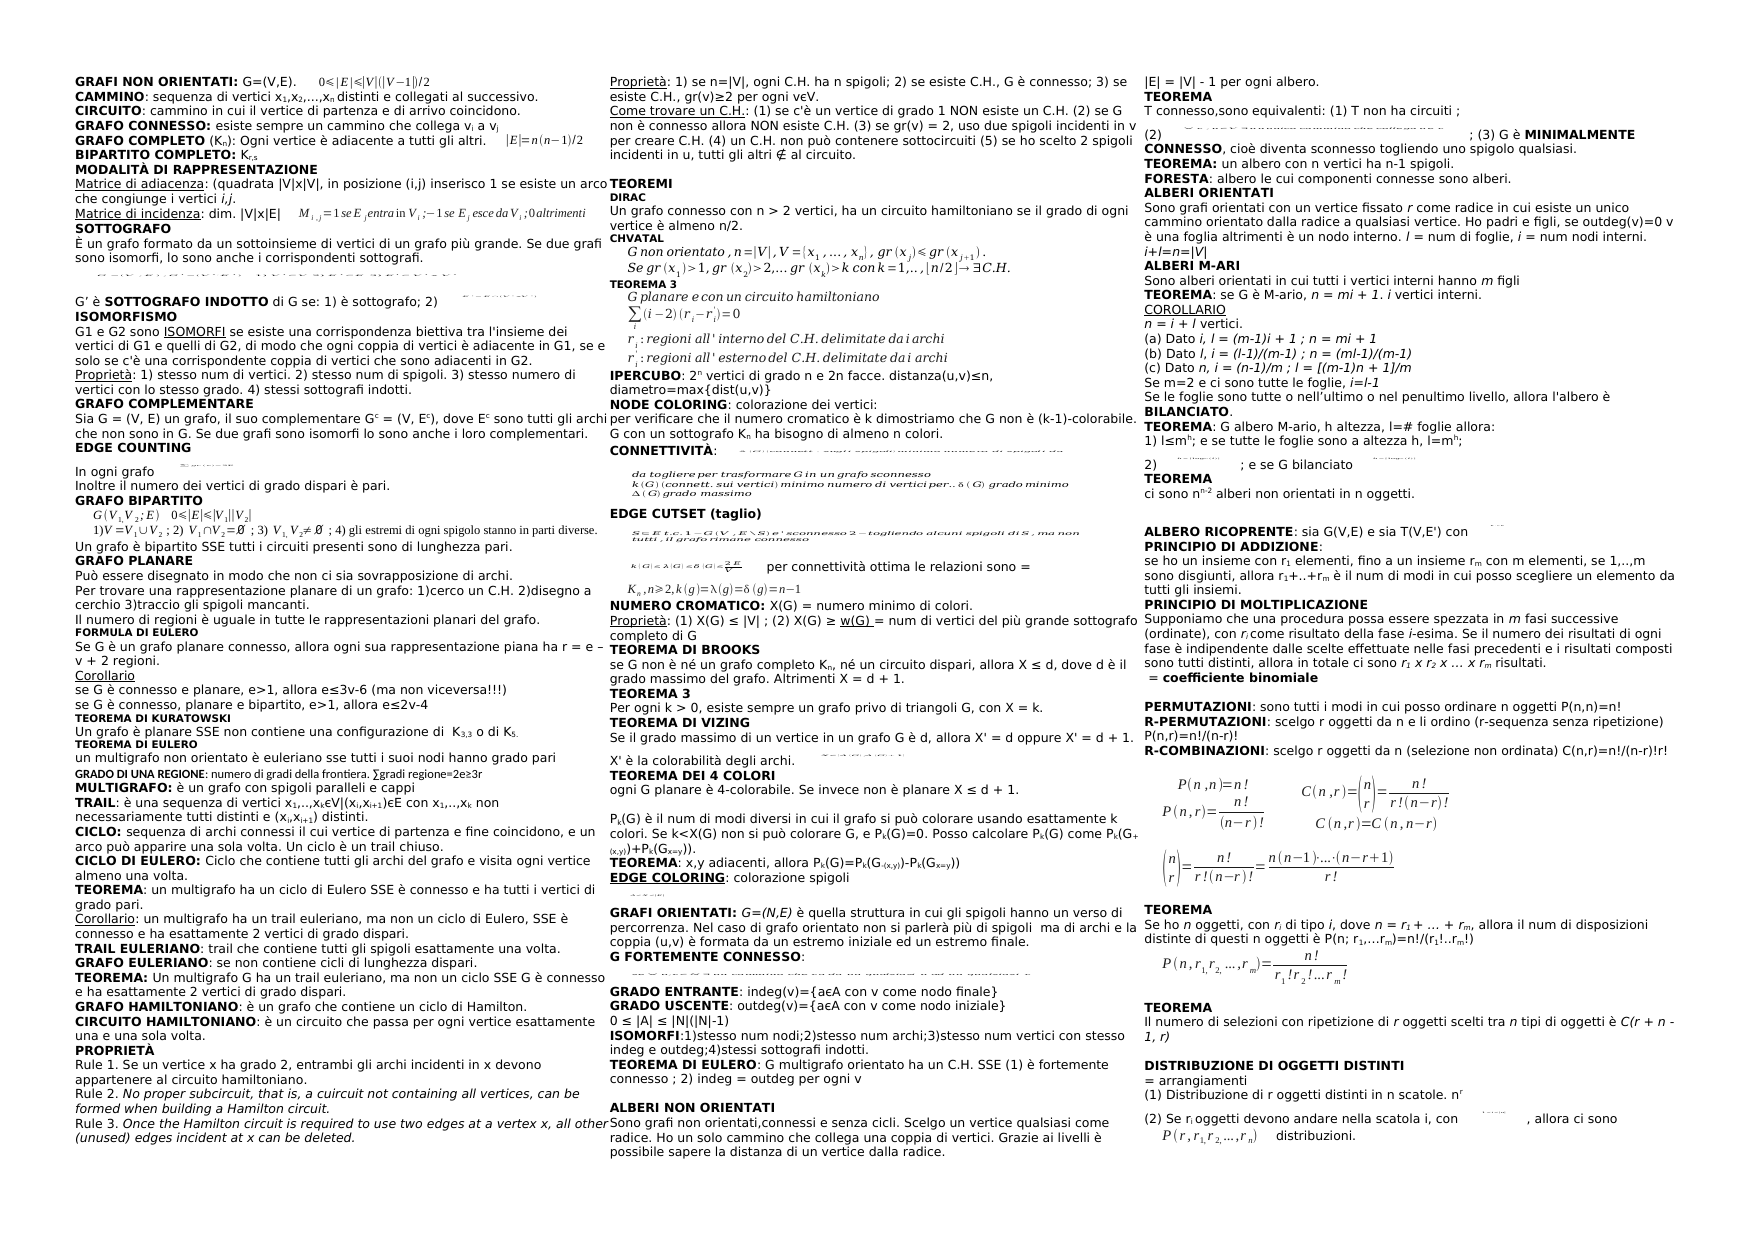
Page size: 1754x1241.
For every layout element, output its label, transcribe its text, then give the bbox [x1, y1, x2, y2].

text TEOREMA 3 [609, 278, 1144, 291]
text Sono alberi orientati in cui tutti i vertici interni hanno m figli [1144, 273, 1679, 288]
text T connesso,sono equivalenti: (1) T non ha circuiti ; [1144, 104, 1679, 119]
text GRAFO HAMILTONIANO: è un grafo che contiene un ciclo di Hamilton. [75, 1000, 609, 1014]
text PROPRIETÀ [75, 1044, 609, 1058]
text = arrangiamenti [1144, 1073, 1679, 1088]
text TEOREMA [1144, 89, 1679, 104]
text CIRCUITO HAMILTONIANO: è un circuito che passa per ogni vertice esattamente una e una sola volta. [75, 1014, 609, 1044]
text Il numero di selezioni con ripetizione di r oggetti scelti tra n tipi di oggetti è C(r + n -1, r) [1144, 1015, 1679, 1044]
text |E| = |V| - 1 per ogni albero. [1144, 75, 1679, 89]
text MODALITÀ DI RAPPRESENTAZIONE [75, 162, 609, 177]
text FORMULA DI EULERO [75, 627, 609, 639]
text Può essere disegnato in modo che non ci sia sovrapposizione di archi. [75, 569, 609, 583]
text GRADO USCENTE: outdeg(v)={aєA con v come nodo iniziale} [609, 999, 1144, 1014]
text ALBERI NON ORIENTATI [609, 1101, 1144, 1116]
text Per ogni k > 0, esiste sempre un grafo privo di triangoli G, con X = k. [609, 701, 1144, 716]
text GRADO ENTRANTE: indeg(v)={aєA con v come nodo finale} [609, 985, 1144, 999]
text TEOREMA: x,y adiacenti, allora Pk(G)=Pk(G-(x,y))-Pk(Gx=y)) [609, 856, 1144, 871]
text Come trovare un C.H.: (1) se c'è un vertice di grado 1 NON esiste un C.H. (2) se G non è connesso allora NON esiste C.H. (3) se gr(v) = 2, uso due spigoli incidenti in v per creare C.H. (4) un C.H. non può contenere sottocircuiti (5) se ho scelto 2 spigoli incidenti in u, tutti gli altri ∉ al circuito. [609, 104, 1144, 162]
text Un grafo è planare SSE non contiene una configurazione di K3,3 o di K5. [75, 724, 609, 739]
text Se m=2 e ci sono tutte le foglie, i=l-1 [1144, 376, 1679, 390]
text se G è connesso, planare e bipartito, e>1, allora e≤2v-4 [75, 698, 609, 712]
text Per trovare una rappresentazione planare di un grafo: 1)cerco un C.H. 2)disegno a cerchio 3)traccio gli spigoli mancanti. [75, 583, 609, 613]
text Se ho n oggetti, con ri di tipo i, dove n = r1 + … + rm, allora il num di disposizioni distinte di questi n oggetti è P(n; r1,…rm)=n!/(r1!..rm!) [1144, 917, 1679, 947]
text (b) Dato l, i = (l-1)/(m-1) ; n = (ml-1)/(m-1) [1144, 346, 1679, 361]
text TEOREMI [609, 177, 1144, 192]
text CICLO DI EULERO: Ciclo che contiene tutti gli archi del grafo e visita ogni vertice almeno una volta. [75, 854, 609, 883]
text Sono grafi orientati con un vertice fissato r come radice in cui esiste un unico cammino orientato dalla radice a qualsiasi vertice. Ho padri e figli, se outdeg(v)=0 v è una foglia altrimenti è un nodo interno. l = num di foglie, i = num nodi interni. i+l=n=|V| [1144, 201, 1679, 259]
text Rule 2. No proper subcircuit, that is, a cuircuit not containing all vertices, can be formed when building a Hamilton circuit. [75, 1087, 609, 1117]
text ALBERO RICOPRENTE: sia G(V,E) e sia T(V,E') con [1144, 516, 1679, 539]
text Il numero di regioni è uguale in tutte le rappresentazioni planari del grafo. [75, 613, 609, 627]
text Rule 1. Se un vertice x ha grado 2, entrambi gli archi incidenti in x devono appartenere al circuito hamiltoniano. [75, 1058, 609, 1087]
text GRAFI ORIENTATI: G=(N,E) è quella struttura in cui gli spigoli hanno un verso di percorrenza. Nel caso di grafo orientato non si parlerà più di spigoli ma di archi e la coppia (u,v) è formata da un estremo iniziale ed un estremo finale. [609, 906, 1144, 949]
text TEOREMA [1144, 903, 1679, 917]
text per connettività ottima le relazioni sono = [766, 552, 1144, 583]
text ISOMORFI:1)stesso num nodi;2)stesso num archi;3)stesso num vertici con stesso indeg e outdeg;4)stessi sottografi indotti. [609, 1028, 1144, 1058]
text (c) Dato n, i = (n-1)/m ; l = [(m-1)n + 1]/m [1144, 361, 1679, 376]
text TEOREMA 3 [609, 687, 1144, 701]
text ALBERI M-ARI [1144, 259, 1679, 273]
text CONNETTIVITÀ: [609, 441, 717, 462]
text TEOREMA [1144, 1000, 1679, 1015]
text (a) Dato i, l = (m-1)i + 1 ; n = mi + 1 [1144, 332, 1679, 346]
text PERMUTAZIONI: sono tutti i modi in cui posso ordinare n oggetti P(n,n)=n! [1144, 700, 1679, 714]
text TRAIL: è una sequenza di vertici x1,..,xkєV|(xi,xi+1)єE con x1,..,xk non necessariamente tutti distinti e (xi,xi+1) distinti. [75, 796, 609, 825]
text R-PERMUTAZIONI: scelgo r oggetti da n e li ordino (r-sequenza senza ripetizione) P(n,r)=n!/(n-r)! [1144, 714, 1679, 743]
text Corollario [75, 668, 609, 683]
text Proprietà: (1) X(G) ≤ |V| ; (2) X(G) ≥ w(G) = num di vertici del più grande sottografo completo di G [609, 614, 1144, 643]
text se G non è né un grafo completo Kn, né un circuito dispari, allora X ≤ d, dove d è il grado massimo del grafo. Altrimenti X = d + 1. [609, 658, 1144, 687]
text GRAFI NON ORIENTATI: G=(V,E). [75, 75, 609, 89]
text Se il grado massimo di un vertice in un grafo G è d, allora X' = d oppure X' = d + 1. X' è la colorabilità degli archi. [609, 731, 1144, 769]
text NODE COLORING: colorazione dei vertici: [609, 398, 1144, 412]
text TEOREMA DI KURATOWSKI [75, 712, 609, 724]
text Sono grafi non orientati,connessi e senza cicli. Scelgo un vertice qualsiasi come radice. Ho un solo cammino che collega una coppia di vertici. Grazie ai livelli è possibile sapere la distanza di un vertice dalla radice. [609, 1116, 1144, 1160]
text Supponiamo che una procedura possa essere spezzata in m fasi successive (ordinate), con ri come risultato della fase i-esima. Se il numero dei risultati di ogni fase è indipendente dalle scelte effettuate nelle fasi precedenti e i risultati composti sono tutti distinti, allora in totale ci sono r1 x r2 x … x rm risultati. [1144, 612, 1679, 671]
text FORESTA: albero le cui componenti connesse sono alberi. [1144, 171, 1679, 186]
text CAMMINO: sequenza di vertici x1,x2,...,xn distinti e collegati al successivo. [75, 89, 609, 104]
text Matrice di adiacenza: (quadrata |V|x|V|, in posizione (i,j) inserisco 1 se esiste un arco che congiunge i vertici i,j. [75, 177, 609, 206]
text [1085, 441, 1144, 462]
text BIPARTITO COMPLETO: Kr,s [75, 148, 609, 162]
text CHVATAL [609, 233, 1144, 245]
text Proprietà: 1) stesso num di vertici. 2) stesso num di spigoli. 3) stesso numero di vertici con lo stesso grado. 4) stessi sottografi indotti. [75, 368, 609, 397]
text È un grafo formato da un sottoinsieme di vertici di un grafo più grande. Se due grafi sono isomorfi, lo sono anche i corrispondenti sottografi. [75, 237, 609, 266]
text ogni G planare è 4-colorabile. Se invece non è planare X ≤ d + 1. [609, 783, 1144, 798]
text EDGE COLORING: colorazione spigoli [609, 871, 1144, 885]
text GRAFO PLANARE [75, 554, 609, 569]
text Se le foglie sono tutte o nell’ultimo o nel penultimo livello, allora l'albero è BILANCIATO. [1144, 390, 1679, 419]
text se G è connesso e planare, e>1, allora e≤3v-6 (ma non viceversa!!!) [75, 683, 609, 698]
text TEOREMA DI EULERO [75, 739, 609, 751]
text GRAFO CONNESSO: esiste sempre un cammino che collega vi a vj [75, 119, 609, 133]
text TEOREMA DI VIZING [609, 716, 1144, 731]
text se ho un insieme con r1 elementi, fino a un insieme rm con m elementi, se 1,..,m sono disgiunti, allora r1+..+rm è il num di modi in cui posso scegliere un elemento da tutti gli insiemi. [1144, 554, 1679, 598]
text GRAFO COMPLETO (Kn): Ogni vertice è adiacente a tutti gli altri. [75, 133, 609, 148]
text Un grafo connesso con n > 2 vertici, ha un circuito hamiltoniano se il grado di ogni vertice è almeno n/2. [609, 204, 1144, 233]
text ALBERI ORIENTATI [1144, 186, 1679, 201]
text CIRCUITO: cammino in cui il vertice di partenza e di arrivo coincidono. [75, 104, 609, 119]
text MULTIGRAFO: è un grafo con spigoli paralleli e cappi [75, 781, 609, 796]
text TEOREMA ci sono nn-2 alberi non orientati in n oggetti. [1144, 472, 1679, 501]
text EDGE COUNTING [75, 441, 609, 456]
text PRINCIPIO DI ADDIZIONE: [1144, 539, 1679, 554]
text GRADO DI UNA REGIONE: numero di gradi della frontiera. ∑gradi regione=2e≥3r [75, 766, 609, 781]
text 0 ≤ |A| ≤ |N|(|N|-1) [609, 1014, 1144, 1028]
text TEOREMA DI BROOKS [609, 643, 1144, 658]
text Sia G = (V, E) un grafo, il suo complementare Gc = (V, Ec), dove Ec sono tutti gli archi che non sono in G. Se due grafi sono isomorfi lo sono anche i loro complementari. [75, 412, 609, 441]
text CICLO: sequenza di archi connessi il cui vertice di partenza e fine coincidono, e un arco può apparire una sola volta. Un ciclo è un trail chiuso. [75, 825, 609, 854]
text n = i + l vertici. [1144, 317, 1679, 332]
text GRAFO BIPARTITO [75, 494, 609, 508]
text G FORTEMENTE CONNESSO: [609, 949, 1144, 985]
text DISTRIBUZIONE DI OGGETTI DISTINTI [1144, 1059, 1679, 1073]
text PRINCIPIO DI MOLTIPLICAZIONE [1144, 598, 1679, 612]
text 2); e se G bilanciato [1144, 448, 1679, 472]
text GRAFO COMPLEMENTARE [75, 397, 609, 412]
text COROLLARIO [1144, 303, 1679, 317]
text TEOREMA: G albero M-ario, h altezza, l=# foglie allora: [1144, 419, 1679, 434]
text SOTTOGRAFO [75, 222, 609, 237]
text Se G è un grafo planare connesso, allora ogni sua rappresentazione piana ha r = e – v + 2 regioni. [75, 639, 609, 668]
text DIRAC [609, 192, 1144, 204]
text TRAIL EULERIANO: trail che contiene tutti gli spigoli esattamente una volta. [75, 942, 609, 956]
text ISOMORFISMO [75, 310, 609, 324]
text Pk(G) è il num di modi diversi in cui il grafo si può colorare usando esattamente k colori. Se k<X(G) non si può colorare G, e Pk(G)=0. Posso calcolare Pk(G) come Pk(G+(x,y))+Pk(Gx=y)). [609, 812, 1144, 856]
text Rule 3. Once the Hamilton circuit is required to use two edges at a vertex x, all other (unused) edges incident at x can be deleted. [75, 1117, 609, 1146]
text per verificare che il numero cromatico è k dimostriamo che G non è (k-1)-colorabile. G con un sottografo Kn ha bisogno di almeno n colori. [609, 412, 1144, 441]
text NUMERO CROMATICO: X(G) = numero minimo di colori. [609, 599, 1144, 614]
text TEOREMA: un albero con n vertici ha n-1 spigoli. [1144, 157, 1679, 171]
text G’ è SOTTOGRAFO INDOTTO di G se: 1) è sottografo; 2) [75, 286, 609, 310]
text (2) Se ri oggetti devono andare nella scatola i, con , allora ci sono distribuzioni. [1144, 1102, 1679, 1146]
text GRAFO EULERIANO: se non contiene cicli di lunghezza dispari. [75, 956, 609, 971]
text TEOREMA: se G è M-ario, n = mi + 1. i vertici interni. [1144, 288, 1679, 303]
text = coefficiente binomiale [1144, 671, 1679, 685]
text R-COMBINAZIONI: scelgo r oggetti da n (selezione non ordinata) C(n,r)=n!/(n-r)!r! [1144, 743, 1679, 758]
text Inoltre il numero dei vertici di grado dispari è pari. [75, 479, 609, 494]
text EDGE CUTSET (taglio) [609, 507, 1144, 522]
text TEOREMA: un multigrafo ha un ciclo di Eulero SSE è connesso e ha tutti i vertici di grado pari. [75, 883, 609, 912]
text (1) Distribuzione di r oggetti distinti in n scatole. nr [1144, 1088, 1679, 1102]
text un multigrafo non orientato è euleriano sse tutti i suoi nodi hanno grado pari [75, 751, 609, 766]
text Corollario: un multigrafo ha un trail euleriano, ma non un ciclo di Eulero, SSE è connesso e ha esattamente 2 vertici di grado dispari. [75, 912, 609, 942]
text 1) l≤mh; e se tutte le foglie sono a altezza h, l=mh; [1144, 434, 1679, 448]
text In ogni grafo [75, 456, 609, 479]
text Matrice di incidenza: dim. |V|x|E| [75, 206, 609, 222]
text TEOREMA DI EULERO: G multigrafo orientato ha un C.H. SSE (1) è fortemente connesso ; 2) indeg = outdeg per ogni v [609, 1058, 1144, 1087]
text TEOREMA: Un multigrafo G ha un trail euleriano, ma non un ciclo SSE G è connesso e ha esattamente 2 vertici di grado dispari. [75, 971, 609, 1000]
text Un grafo è bipartito SSE tutti i circuiti presenti sono di lunghezza pari. [75, 540, 609, 554]
text G1 e G2 sono ISOMORFI se esiste una corrispondenza biettiva tra l'insieme dei vertici di G1 e quelli di G2, di modo che ogni coppia di vertici è adiacente in G1, se e solo se c'è una corrispondente coppia di vertici che sono adiacenti in G2. [75, 324, 609, 368]
text Proprietà: 1) se n=|V|, ogni C.H. ha n spigoli; 2) se esiste C.H., G è connesso; 3) se esiste C.H., gr(v)≥2 per ogni vєV. [609, 75, 1144, 104]
text TEOREMA DEI 4 COLORI [609, 769, 1144, 783]
text IPERCUBO: 2n vertici di grado n e 2n facce. distanza(u,v)≤n, diametro=max{dist(u,v)} [609, 368, 1144, 398]
text (2) ; (3) G è MINIMALMENTE CONNESSO, cioè diventa sconnesso togliendo uno spigolo qualsiasi. [1144, 119, 1679, 157]
